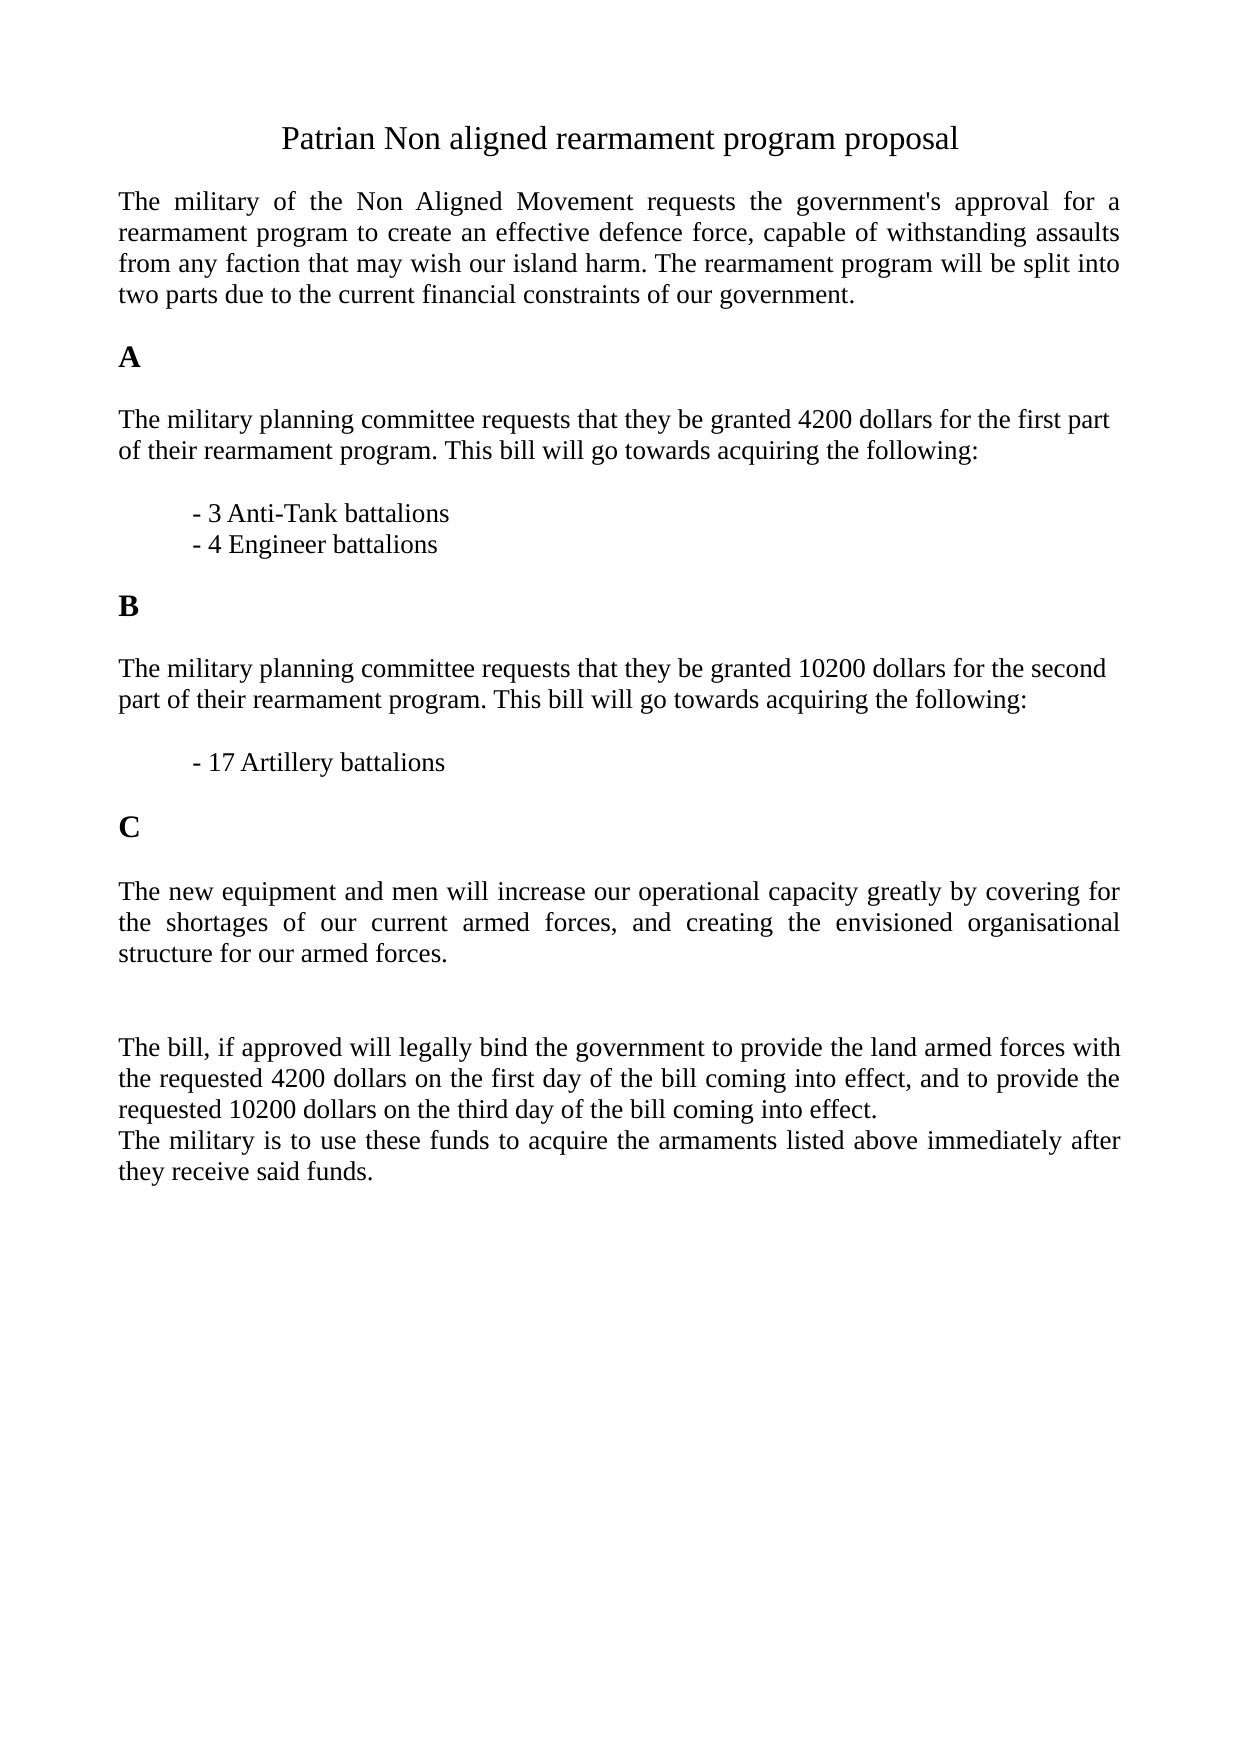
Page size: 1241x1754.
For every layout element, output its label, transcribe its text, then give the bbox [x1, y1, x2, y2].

text B [118, 588, 1122, 624]
text The military is to use these funds to acquire the armaments listed above immediately after they receive said funds. [118, 1124, 1122, 1187]
text The military planning committee requests that they be granted 4200 dollars for the first part of their rearmament program. This bill will go towards acquiring the following: [118, 403, 1122, 466]
text - 17 Artillery battalions [118, 746, 1122, 777]
text - 3 Anti-Tank battalions [118, 497, 1122, 528]
text - 4 Engineer battalions [118, 528, 1122, 559]
text The new equipment and men will increase our operational capacity greatly by covering for the shortages of our current armed forces, and creating the envisioned organisational structure for our armed forces. [118, 875, 1122, 969]
text The bill, if approved will legally bind the government to provide the land armed forces with the requested 4200 dollars on the first day of the bill coming into effect, and to provide the requested 10200 dollars on the third day of the bill coming into effect. [118, 1031, 1122, 1124]
text The military planning committee requests that they be granted 10200 dollars for the second part of their rearmament program. This bill will go towards acquiring the following: [118, 652, 1122, 715]
text C [118, 808, 1122, 844]
text A [118, 338, 1122, 374]
text Patrian Non aligned rearmament program proposal [118, 118, 1122, 156]
text The military of the Non Aligned Movement requests the government's approval for a rearmament program to create an effective defence force, capable of withstanding assaults from any faction that may wish our island harm. The rearmament program will be split into two parts due to the current financial constraints of our government. [118, 185, 1122, 310]
